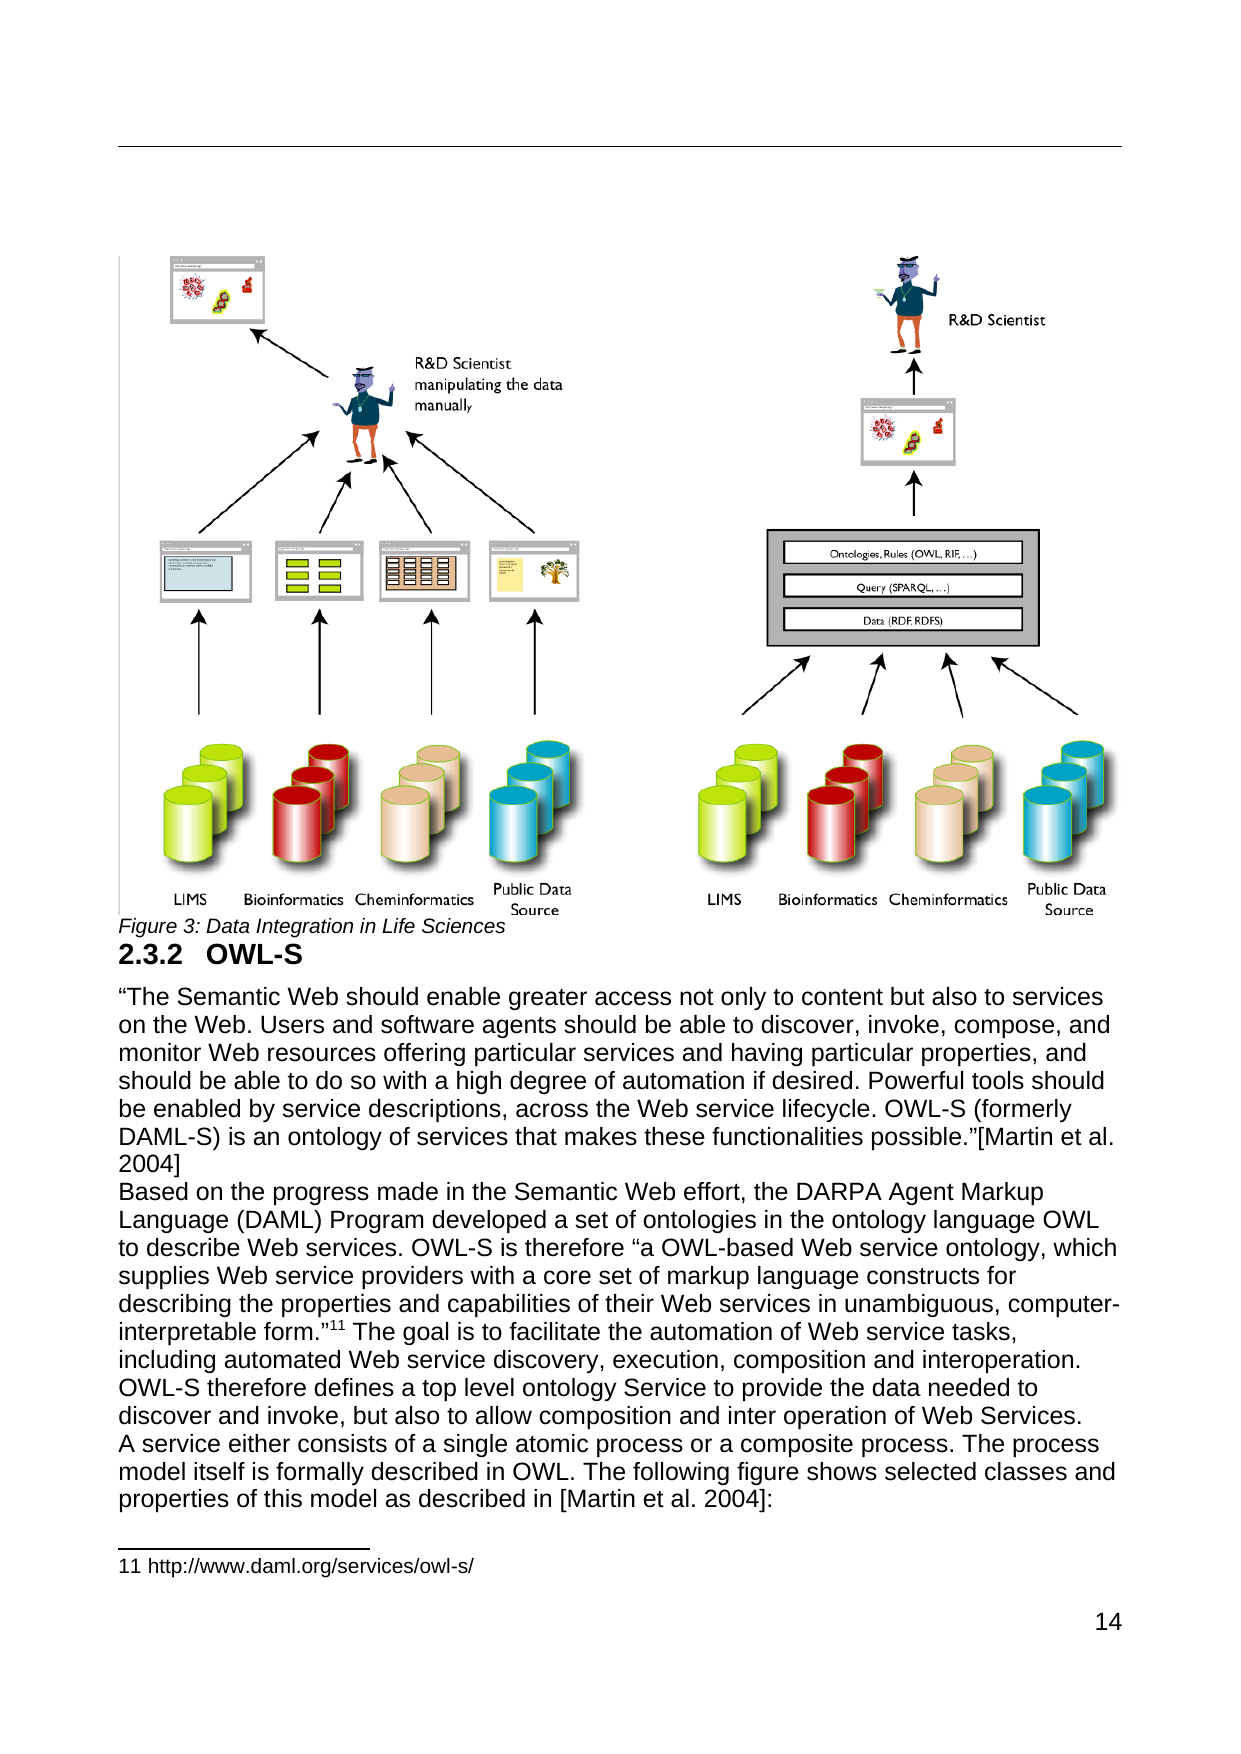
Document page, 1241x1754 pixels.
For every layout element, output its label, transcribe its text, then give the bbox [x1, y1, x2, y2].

text A service either consists of a single atomic process or a composite process. The process model itself is formally described in OWL. The following figure shows selected classes and properties of this model as described in [Martin et al. 2004]: [118, 1429, 1122, 1513]
text http://www.daml.org/services/owl-s/ [118, 1555, 1122, 1578]
text Figure 3: Data Integration in Life Sciences [118, 915, 1122, 938]
text OWL-S therefore defines a top level ontology Service to provide the data needed to discover and invoke, but also to allow composition and inter operation of Web Services. [118, 1373, 1122, 1429]
text “The Semantic Web should enable greater access not only to content but also to services on the Web. Users and software agents should be able to discover, invoke, compose, and monitor Web resources offering particular services and having particular properties, and should be able to do so with a high degree of automation if desired. Powerful tools should be enabled by service descriptions, across the Web service lifecycle. OWL-S (formerly DAML-S) is an ontology of services that makes these functionalities possible.”[Martin et al. 2004] [118, 983, 1122, 1178]
text Based on the progress made in the Semantic Web effort, the DARPA Agent Markup Language (DAML) Program developed a set of ontologies in the ontology language OWL to describe Web services. OWL-S is therefore “a OWL-based Web service ontology, which supplies Web service providers with a core set of markup language constructs for describing the properties and capabilities of their Web services in unambiguous, computer-interpretable form.” The goal is to facilitate the automation of Web service tasks, including automated Web service discovery, execution, composition and interoperation. [118, 1178, 1122, 1373]
subtitle OWL-S [118, 938, 1122, 970]
